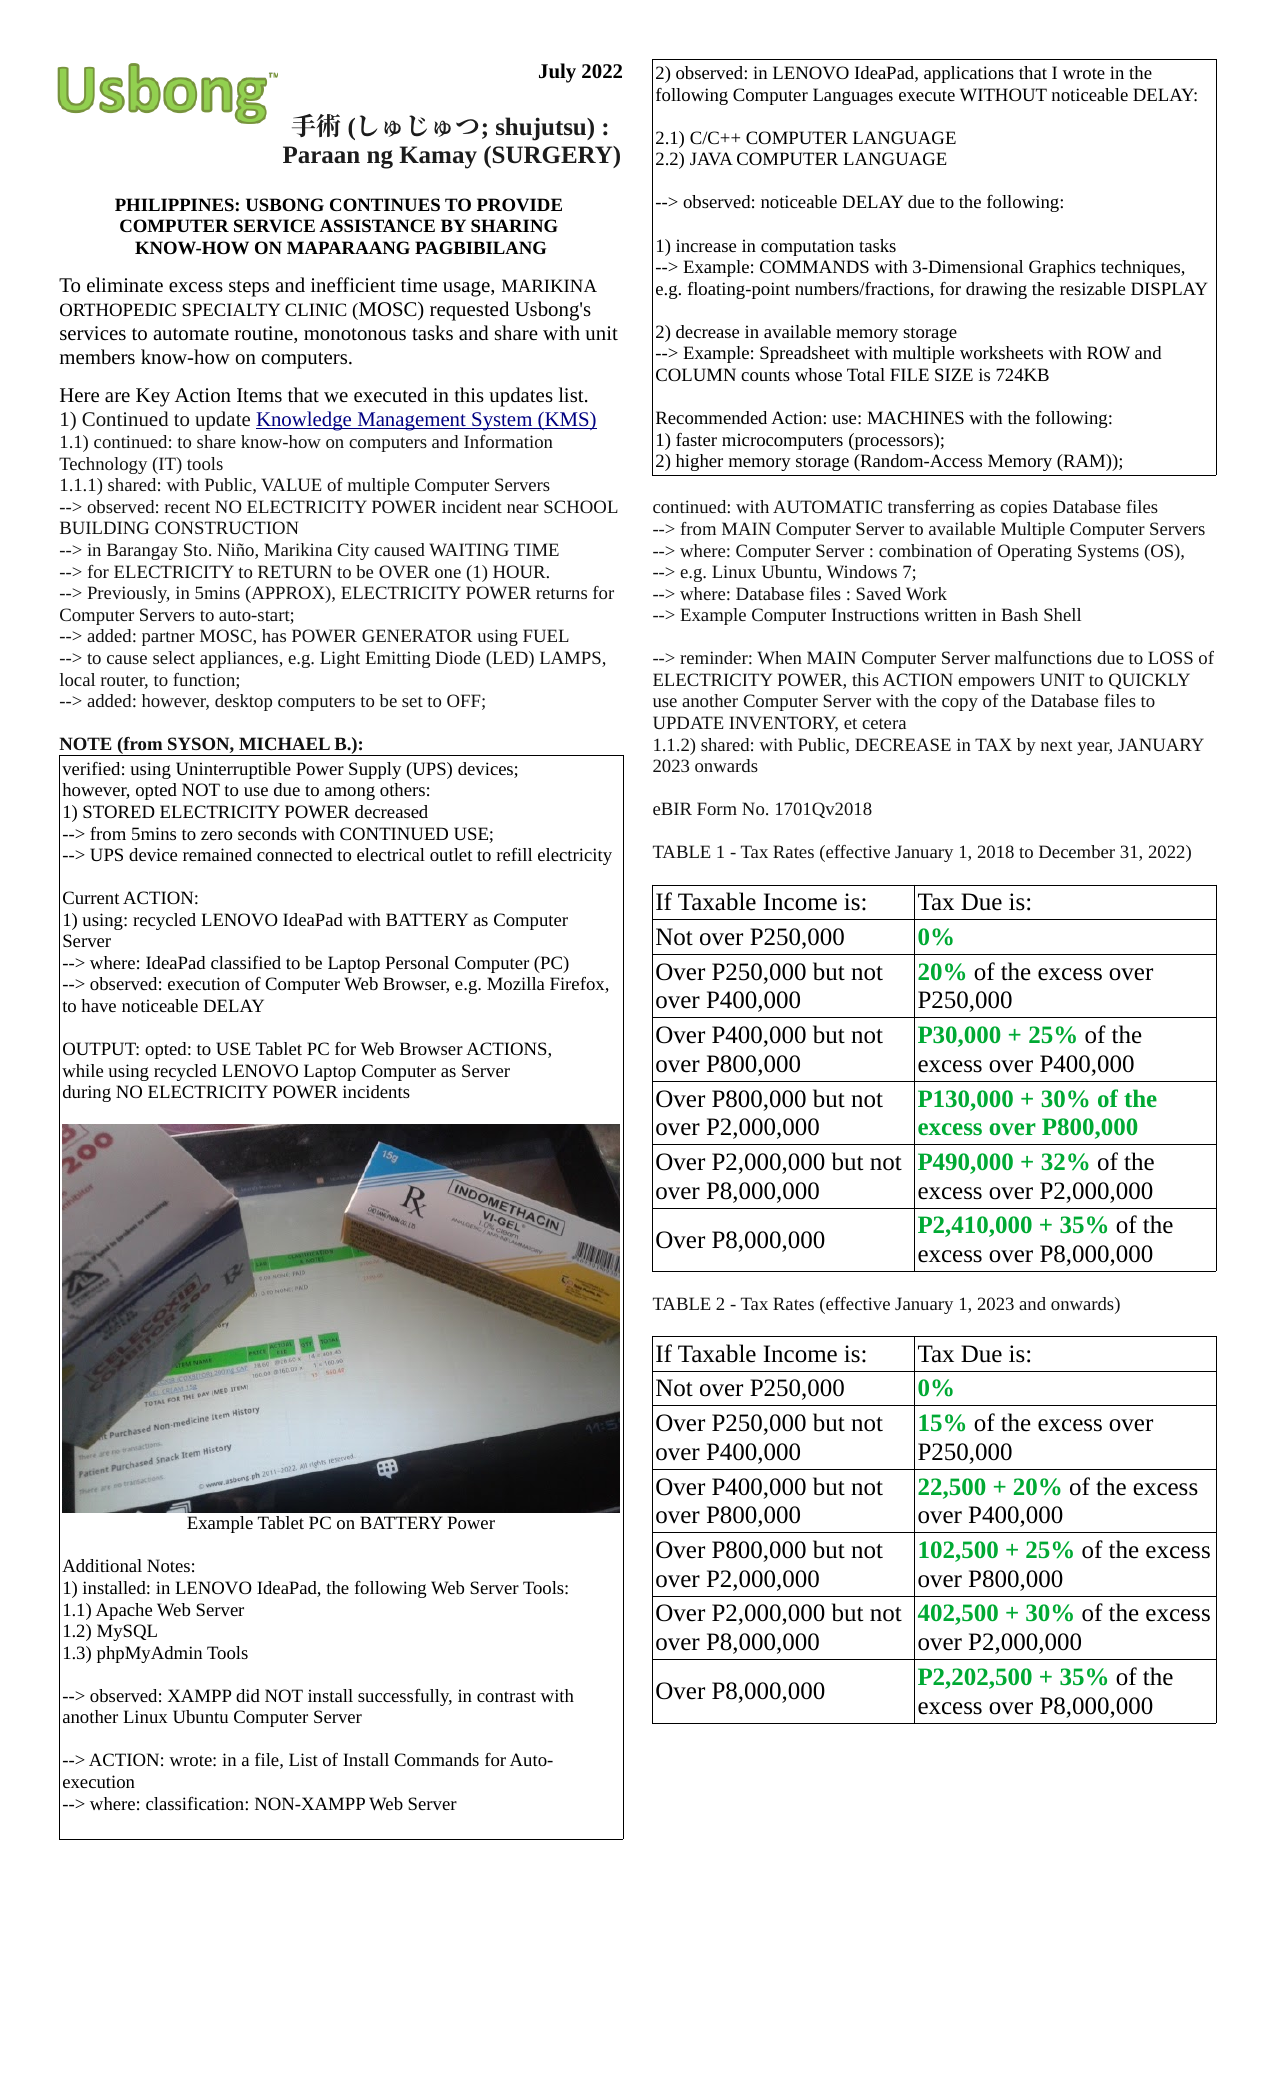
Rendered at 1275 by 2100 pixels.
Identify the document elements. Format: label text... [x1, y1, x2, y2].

text 1.1) continued: to share know-how on computers and Information Technology (IT) tools [59, 431, 623, 474]
table_cell Over P2,000,000 but not over P8,000,000 [653, 1145, 914, 1208]
text eBIR Form No. 1701Qv2018 [652, 798, 1216, 820]
text July 2022 [59, 59, 623, 83]
text --> from MAIN Computer Server to available Multiple Computer Servers [652, 518, 1216, 539]
table_cell Over P2,000,000 but not over P8,000,000 [653, 1597, 914, 1659]
text --> added: partner MOSC, has POWER GENERATOR using FUEL [59, 625, 623, 647]
table_cell Over P400,000 but not over P800,000 [653, 1470, 914, 1532]
text PHILIPPINES: USBONG CONTINU​ES TO PROVIDE [59, 193, 623, 215]
table_cell 0% [915, 1372, 1216, 1405]
picture [57, 63, 278, 124]
table_header If Taxable Income is: [653, 1337, 914, 1371]
text 1.1.2) shared: with Public, DECREASE in TAX by next year, JANUARY 2023 onwards [652, 733, 1216, 777]
text --> e.g. Linux Ubuntu, Windows 7; [652, 561, 1216, 583]
text TABLE 2 - Tax Rates (effective January 1, 2023 and onwards) [652, 1293, 1216, 1314]
text COMPUTER SERVICE ASSISTANCE BY SHARING [59, 215, 623, 237]
table_cell Over P8,000,000 [653, 1660, 914, 1722]
table_cell Not over P250,000 [653, 1372, 914, 1405]
text --> added: however, desktop computers to be set to OFF; [59, 690, 623, 712]
text 1) Continued to update Knowledge Management System (KMS) [59, 407, 623, 431]
table_cell 0% [915, 920, 1216, 954]
text --> where: Database files : Saved Work [652, 583, 1216, 604]
table_cell Over P800,000 but not over P2,000,000 [653, 1533, 914, 1596]
table_cell Over P800,000 but not over P2,000,000 [653, 1082, 914, 1144]
table_cell Over P250,000 but not over P400,000 [653, 955, 914, 1017]
text --> reminder: When MAIN Computer Server malfunctions due to LOSS of ELECTRICITY POWER, this ACTION empowers UNIT to QUICKLY use another Computer Server with the copy of the Database files to UPDATE INVENTORY, et cetera [652, 647, 1216, 733]
text 1.1.1) shared: with Public, VALUE of multiple Computer Servers [59, 474, 623, 496]
text --> observed: recent NO ELECTRICITY POWER incident near SCHOOL BUILDING CONSTRUCTION [59, 496, 623, 539]
table_cell P2,410,000 + 35% of the excess over P8,000,000 [915, 1209, 1216, 1271]
text --> for ELECTRICITY to RETURN to be OVER one (1) HOUR. [59, 561, 623, 582]
text 手術 (しゅじゅつ; shujutsu) : [59, 112, 623, 141]
picture [62, 1124, 620, 1513]
text KNOW-HOW ON MAPARAANG PAGBIBILANG [59, 237, 623, 258]
table_header verified: using Uninterruptible Power Supply (UPS) devices; however, opted NOT to use due to among others: 1) STORED ELECTRICITY POWER decreased --> from 5mins to zero seconds with CONTINUED USE; --> UPS device remained connected to electrical outlet to refill electricity Current ACTION: 1) using: recycled LENOVO IdeaPad with BATTERY as Computer Server --> where: IdeaPad classified to be Laptop Personal Computer (PC) --> observed: execution of Computer Web Browser, e.g. Mozilla Firefox, to have noticeable DELAY OUTPUT: opted: to USE Tablet PC for Web Browser ACTIONS, while using recycled LENOVO Laptop Computer as Server during NO ELECTRICITY POWER incidents Example Tablet PC on BATTERY Power Additional Notes: 1) installed: in LENOVO IdeaPad, the following Web Server Tools: 1.1) Apache Web Server 1.2) MySQL 1.3) phpMyAdmin Tools --> observed: XAMPP did NOT install successfully, in contrast with another Linux Ubuntu Computer Server --> ACTION: wrote: in a file, List of Install Commands for Auto-execution --> where: classification: NON-XAMPP Web Server [60, 756, 623, 1838]
text --> Example Computer Instructions written in Bash Shell [652, 604, 1216, 626]
table_cell P130,000 + 30% of the excess over P800,000 [915, 1082, 1216, 1144]
text TABLE 1 - Tax Rates (effective January 1, 2018 to December 31, 2022) [652, 841, 1216, 863]
table_cell P30,000 + 25% of the excess over P400,000 [915, 1018, 1216, 1081]
text To eliminate excess steps and inefficient time usage, MARIKINA ORTHOPEDIC SPECIALTY CLINIC (MOSC) requested Usbong's services to automate routine, monotonous tasks and share with unit members know-how on computers. [59, 272, 623, 369]
text continued: with AUTOMATIC transferring as copies Database files [652, 496, 1216, 518]
table_cell 15% of the excess over P250,000 [915, 1406, 1216, 1469]
table_cell 102,500 + 25% of the excess over P800,000 [915, 1533, 1216, 1596]
text Here are Key Action Items that we executed in this updates list. [59, 383, 623, 407]
text Paraan ng Kamay (SURGERY) [59, 141, 623, 169]
table_cell 20% of the excess over P250,000 [915, 955, 1216, 1017]
table_cell P490,000 + 32% of the excess over P2,000,000 [915, 1145, 1216, 1208]
table_header 2) observed: in LENOVO IdeaPad, applications that I wrote in the following Computer Languages execute WITHOUT noticeable DELAY: 2.1) C/C++ COMPUTER LANGUAGE 2.2) JAVA COMPUTER LANGUAGE --> observed: noticeable DELAY due to the following: 1) increase in computation tasks --> Example: COMMANDS with 3-Dimensional Graphics techniques, e.g. floating-point numbers/fractions, for drawing the resizable DISPLAY 2) decrease in available memory storage --> Example: Spreadsheet with multiple worksheets with ROW and COLUMN counts whose Total FILE SIZE is 724KB Recommended Action: use: MACHINES with the following: 1) faster microcomputers (processors); 2) higher memory storage (Random-Access Memory (RAM)); [653, 60, 1216, 475]
table_header If Taxable Income is: [653, 886, 914, 919]
table_cell Over P250,000 but not over P400,000 [653, 1406, 914, 1469]
table_cell Not over P250,000 [653, 920, 914, 954]
table_cell 402,500 + 30% of the excess over P2,000,000 [915, 1597, 1216, 1659]
text --> Previously, in 5mins (APPROX), ELECTRICITY POWER returns for Computer Servers to auto-start; [59, 582, 623, 625]
text --> to cause select appliances, e.g. Light Emitting Diode (LED) LAMPS, local router, to function; [59, 647, 623, 690]
table_cell 22,500 + 20% of the excess over P400,000 [915, 1470, 1216, 1532]
text --> in Barangay Sto. Niño, Marikina City caused WAITING TIME [59, 539, 623, 561]
text NOTE (from SYSON, MICHAEL B.): [59, 733, 623, 755]
table_cell Over P400,000 but not over P800,000 [653, 1018, 914, 1081]
table_cell Over P8,000,000 [653, 1209, 914, 1271]
table_header Tax Due is: [915, 1337, 1216, 1371]
table_header Tax Due is: [915, 886, 1216, 919]
text --> where: Computer Server : combination of Operating Systems (OS), [652, 539, 1216, 561]
table_cell P2,202,500 + 35% of the excess over P8,000,000 [915, 1660, 1216, 1722]
